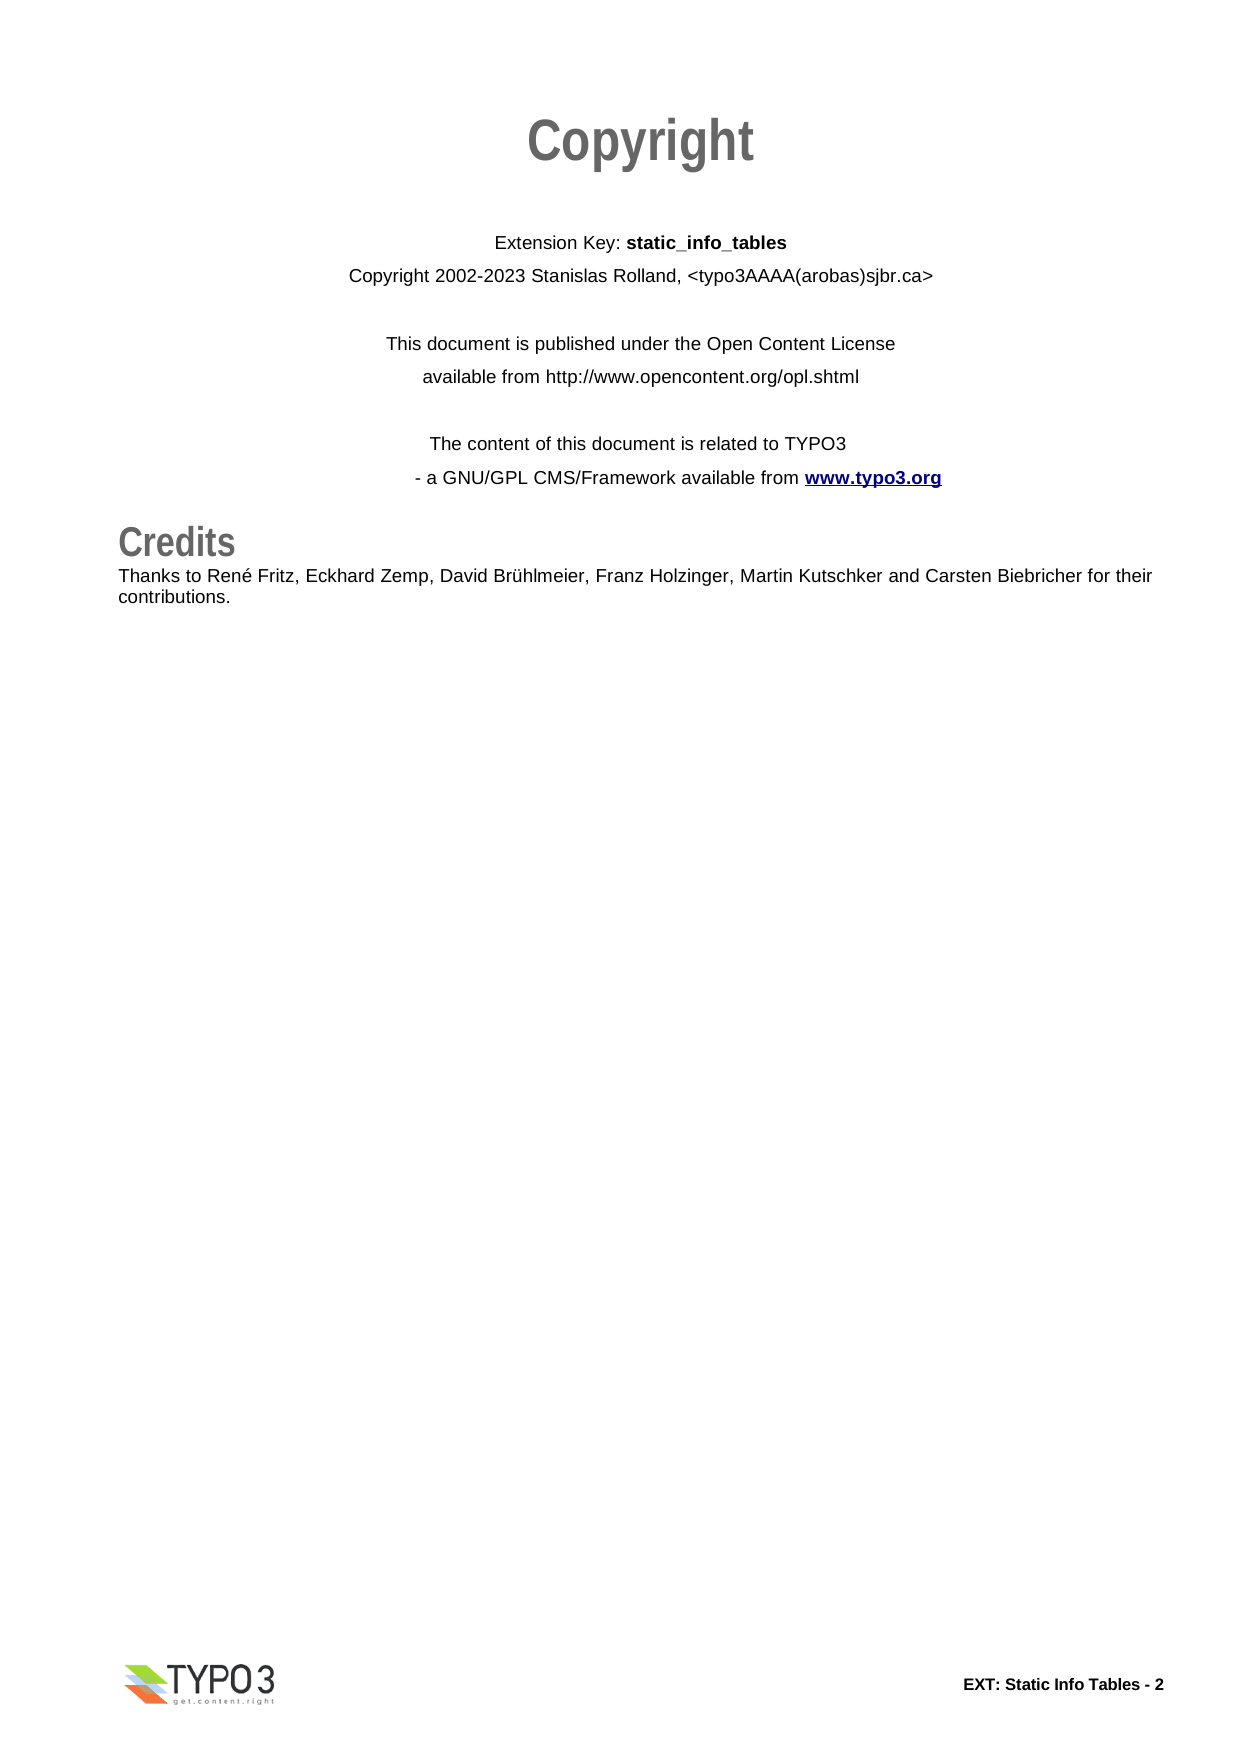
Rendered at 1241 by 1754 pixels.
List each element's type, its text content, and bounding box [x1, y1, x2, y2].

subtitle Credits [118, 518, 1163, 566]
subtitle Copyright [118, 106, 1163, 173]
text available from http://www.opencontent.org/opl.shtml [118, 366, 1163, 387]
text Copyright 2002-2023 Stanislas Rolland, <typo3AAAA(arobas)sjbr.ca> [118, 266, 1163, 287]
text Thanks to René Fritz, Eckhard Zemp, David Brühlmeier, Franz Holzinger, Martin Kutschker and Carsten Biebricher for their contributions. [118, 566, 1163, 608]
list - a GNU/GPL CMS/Framework available from www.typo3.org [156, 467, 1163, 488]
text Extension Key: static_info_tables [118, 232, 1163, 253]
text This document is published under the Open Content License [118, 333, 1163, 354]
picture [119, 1659, 280, 1710]
text The content of this document is related to TYPO3 [118, 433, 1163, 454]
